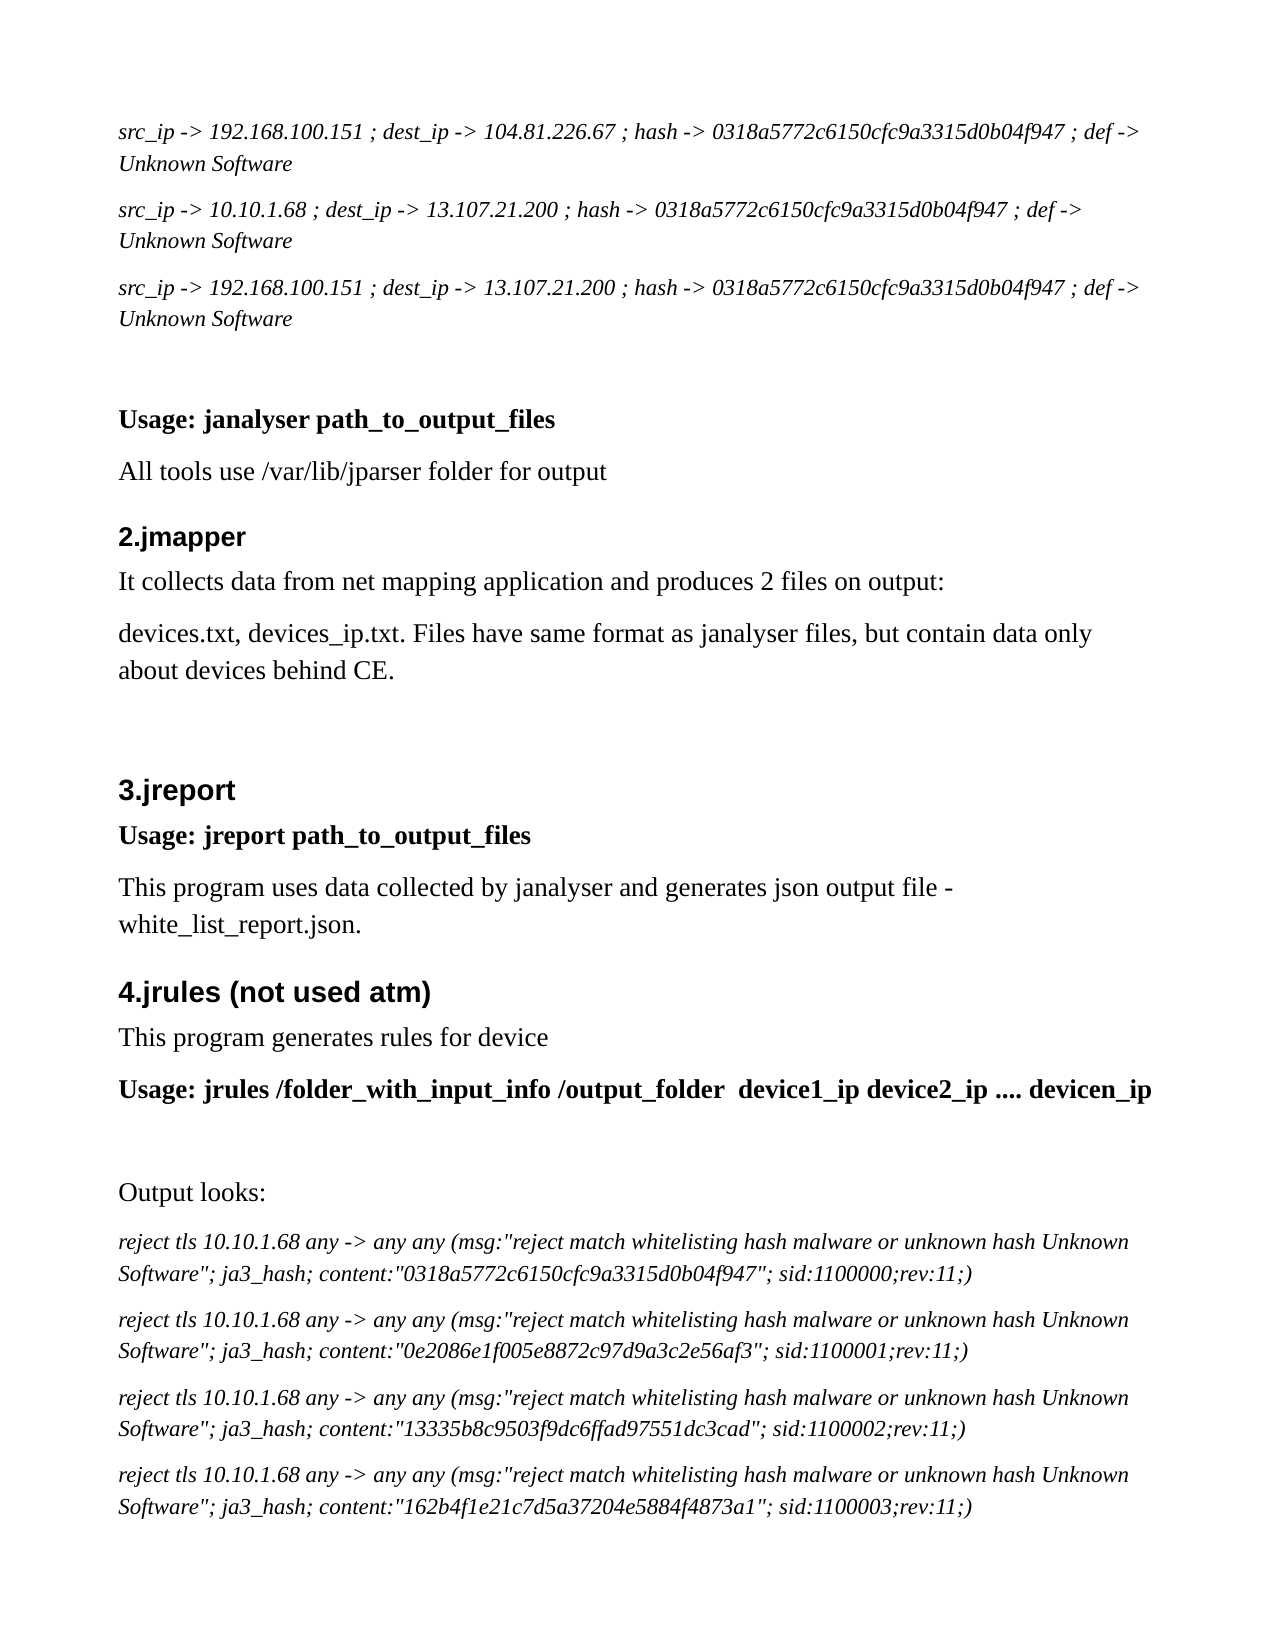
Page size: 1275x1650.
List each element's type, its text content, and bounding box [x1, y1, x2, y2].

text reject tls 10.10.1.68 any -> any any (msg:"reject match whitelisting hash malware or unknown hash Unknown Software"; ja3_hash; content:"0318a5772c6150cfc9a3315d0b04f947"; sid:1100000;rev:11;) [118, 1228, 1157, 1286]
text reject tls 10.10.1.68 any -> any any (msg:"reject match whitelisting hash malware or unknown hash Unknown Software"; ja3_hash; content:"162b4f1e21c7d5a37204e5884f4873a1"; sid:1100003;rev:11;) [118, 1461, 1157, 1519]
text It collects data from net mapping application and produces 2 files on output: [118, 565, 1157, 596]
text Usage: jreport path_to_output_files [118, 819, 1157, 850]
text src_ip -> 192.168.100.151 ; dest_ip -> 104.81.226.67 ; hash -> 0318a5772c6150cfc9a3315d0b04f947 ; def -> Unknown Software [118, 118, 1157, 176]
text src_ip -> 10.10.1.68 ; dest_ip -> 13.107.21.200 ; hash -> 0318a5772c6150cfc9a3315d0b04f947 ; def -> Unknown Software [118, 196, 1157, 254]
subtitle 2.jmapper [118, 521, 1157, 553]
text All tools use /var/lib/jparser folder for output [118, 455, 1157, 486]
subtitle 4.jrules (not used atm) [118, 974, 1157, 1008]
text Usage: jrules /folder_with_input_info /output_folder device1_ip device2_ip .... devicen_ip [118, 1073, 1157, 1104]
text reject tls 10.10.1.68 any -> any any (msg:"reject match whitelisting hash malware or unknown hash Unknown Software"; ja3_hash; content:"0e2086e1f005e8872c97d9a3c2e56af3"; sid:1100001;rev:11;) [118, 1306, 1157, 1364]
text Output looks: [118, 1176, 1157, 1208]
subtitle 3.jreport [118, 773, 1157, 806]
text reject tls 10.10.1.68 any -> any any (msg:"reject match whitelisting hash malware or unknown hash Unknown Software"; ja3_hash; content:"13335b8c9503f9dc6ffad97551dc3cad"; sid:1100002;rev:11;) [118, 1384, 1157, 1442]
text This program uses data collected by janalyser and generates json output file - white_list_report.json. [118, 871, 1157, 939]
text devices.txt, devices_ip.txt. Files have same format as janalyser files, but contain data only about devices behind CE. [118, 617, 1157, 686]
text This program generates rules for device [118, 1021, 1157, 1052]
text src_ip -> 192.168.100.151 ; dest_ip -> 13.107.21.200 ; hash -> 0318a5772c6150cfc9a3315d0b04f947 ; def -> Unknown Software [118, 273, 1157, 331]
text Usage: janalyser path_to_output_files [118, 403, 1157, 434]
